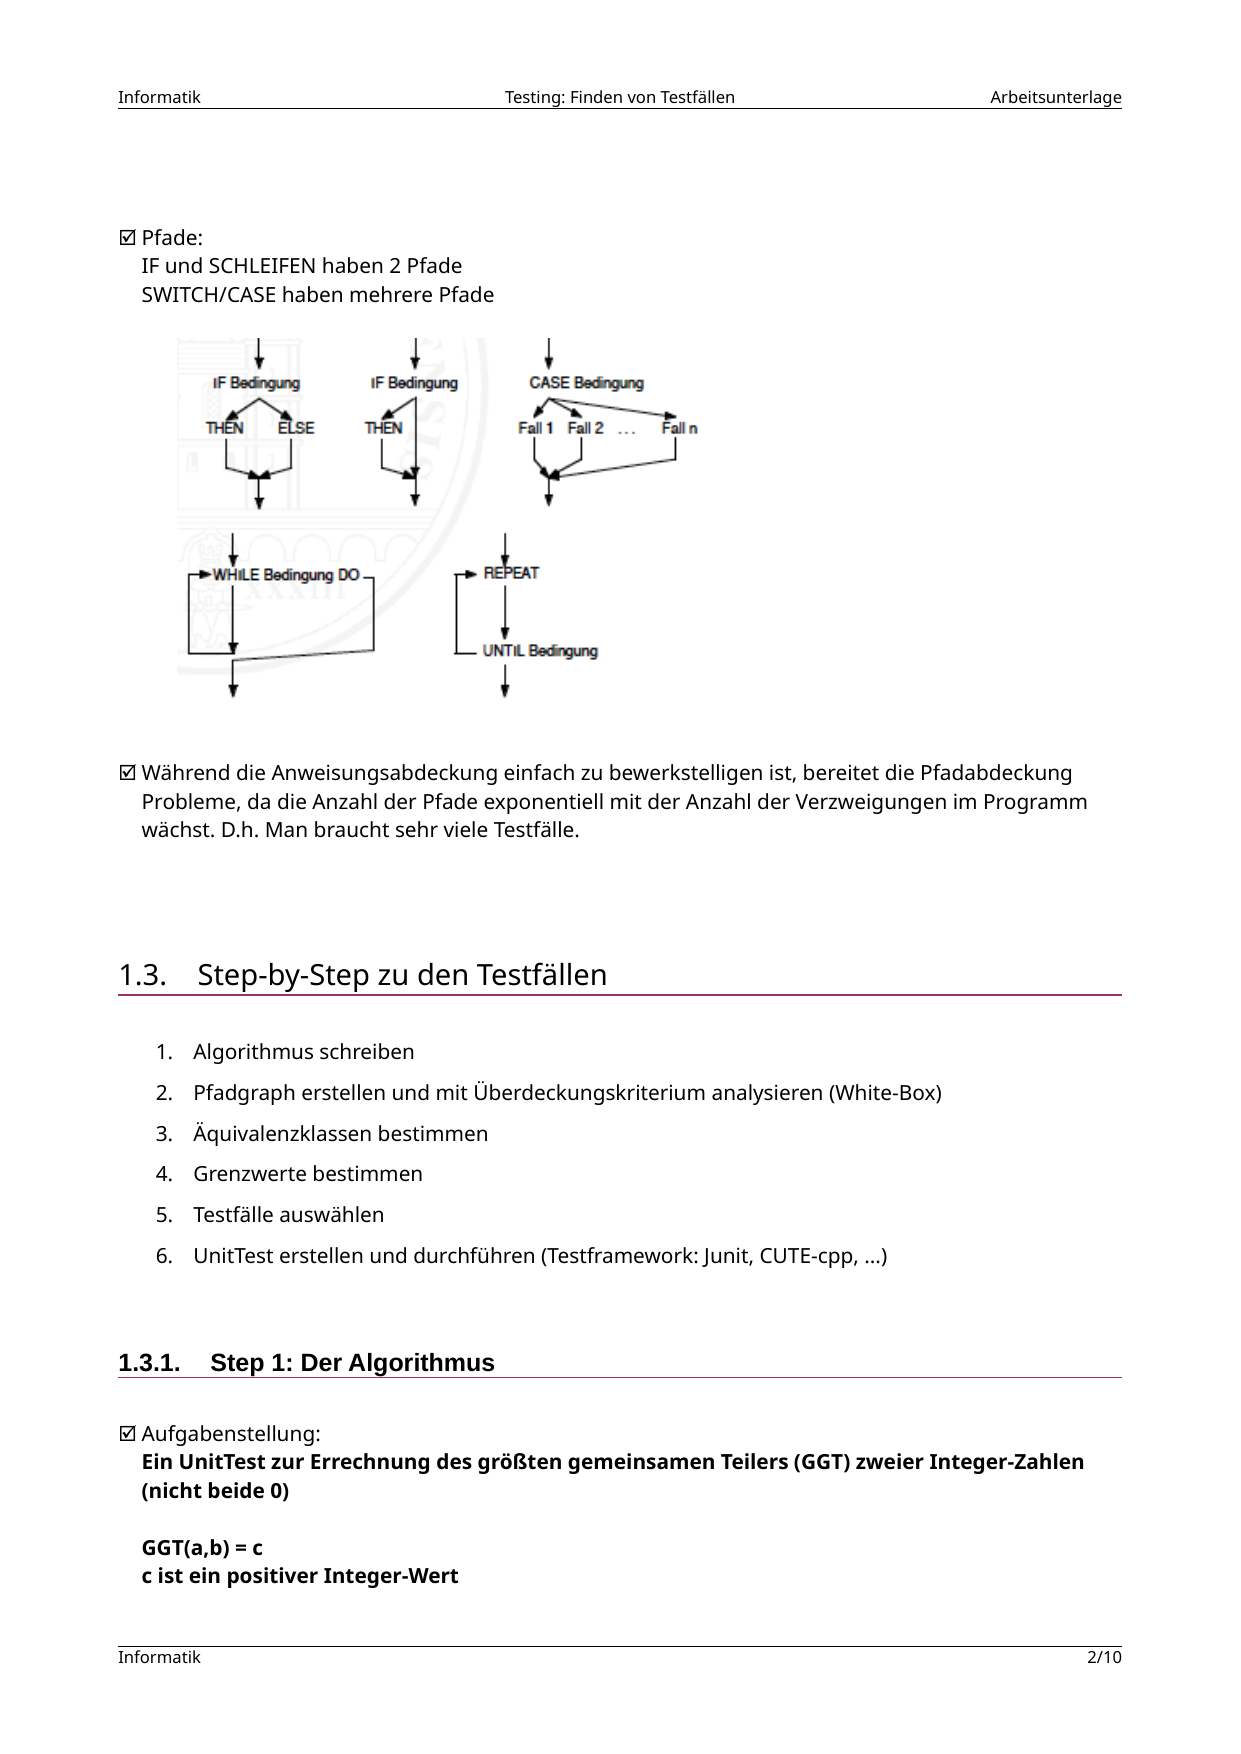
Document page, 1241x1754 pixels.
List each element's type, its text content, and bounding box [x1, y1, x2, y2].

list Grenzwerte bestimmen [156, 1159, 1122, 1188]
subtitle Step-by-Step zu den Testfällen [118, 954, 1122, 994]
list Während die Anweisungsabdeckung einfach zu bewerkstelligen ist, bereitet die Pfadabdeckung Probleme, da die Anzahl der Pfade exponentiell mit der Anzahl der Verzweigungen im Programm wächst. D.h. Man braucht sehr viele Testfälle. [118, 758, 1122, 872]
list Algorithmus schreiben [156, 1037, 1122, 1065]
picture [177, 338, 709, 702]
list Pfadgraph erstellen und mit Überdeckungskriterium analysieren (White-Box) [156, 1078, 1122, 1106]
list Testfälle auswählen [156, 1201, 1122, 1229]
list Aufgabenstellung: Ein UnitTest zur Errechnung des größten gemeinsamen Teilers (GGT) zweier Integer-Zahlen (nicht beide 0) GGT(a,b) = c c ist ein positiver Integer-Wert [118, 1419, 1122, 1590]
list UnitTest erstellen und durchführen (Testframework: Junit, CUTE-cpp, ...) [156, 1241, 1122, 1270]
list Äquivalenzklassen bestimmen [156, 1119, 1122, 1147]
subtitle Step 1: Der Algorithmus [118, 1348, 1122, 1377]
list Pfade: IF und SCHLEIFEN haben 2 Pfade SWITCH/CASE haben mehrere Pfade [118, 223, 1122, 308]
